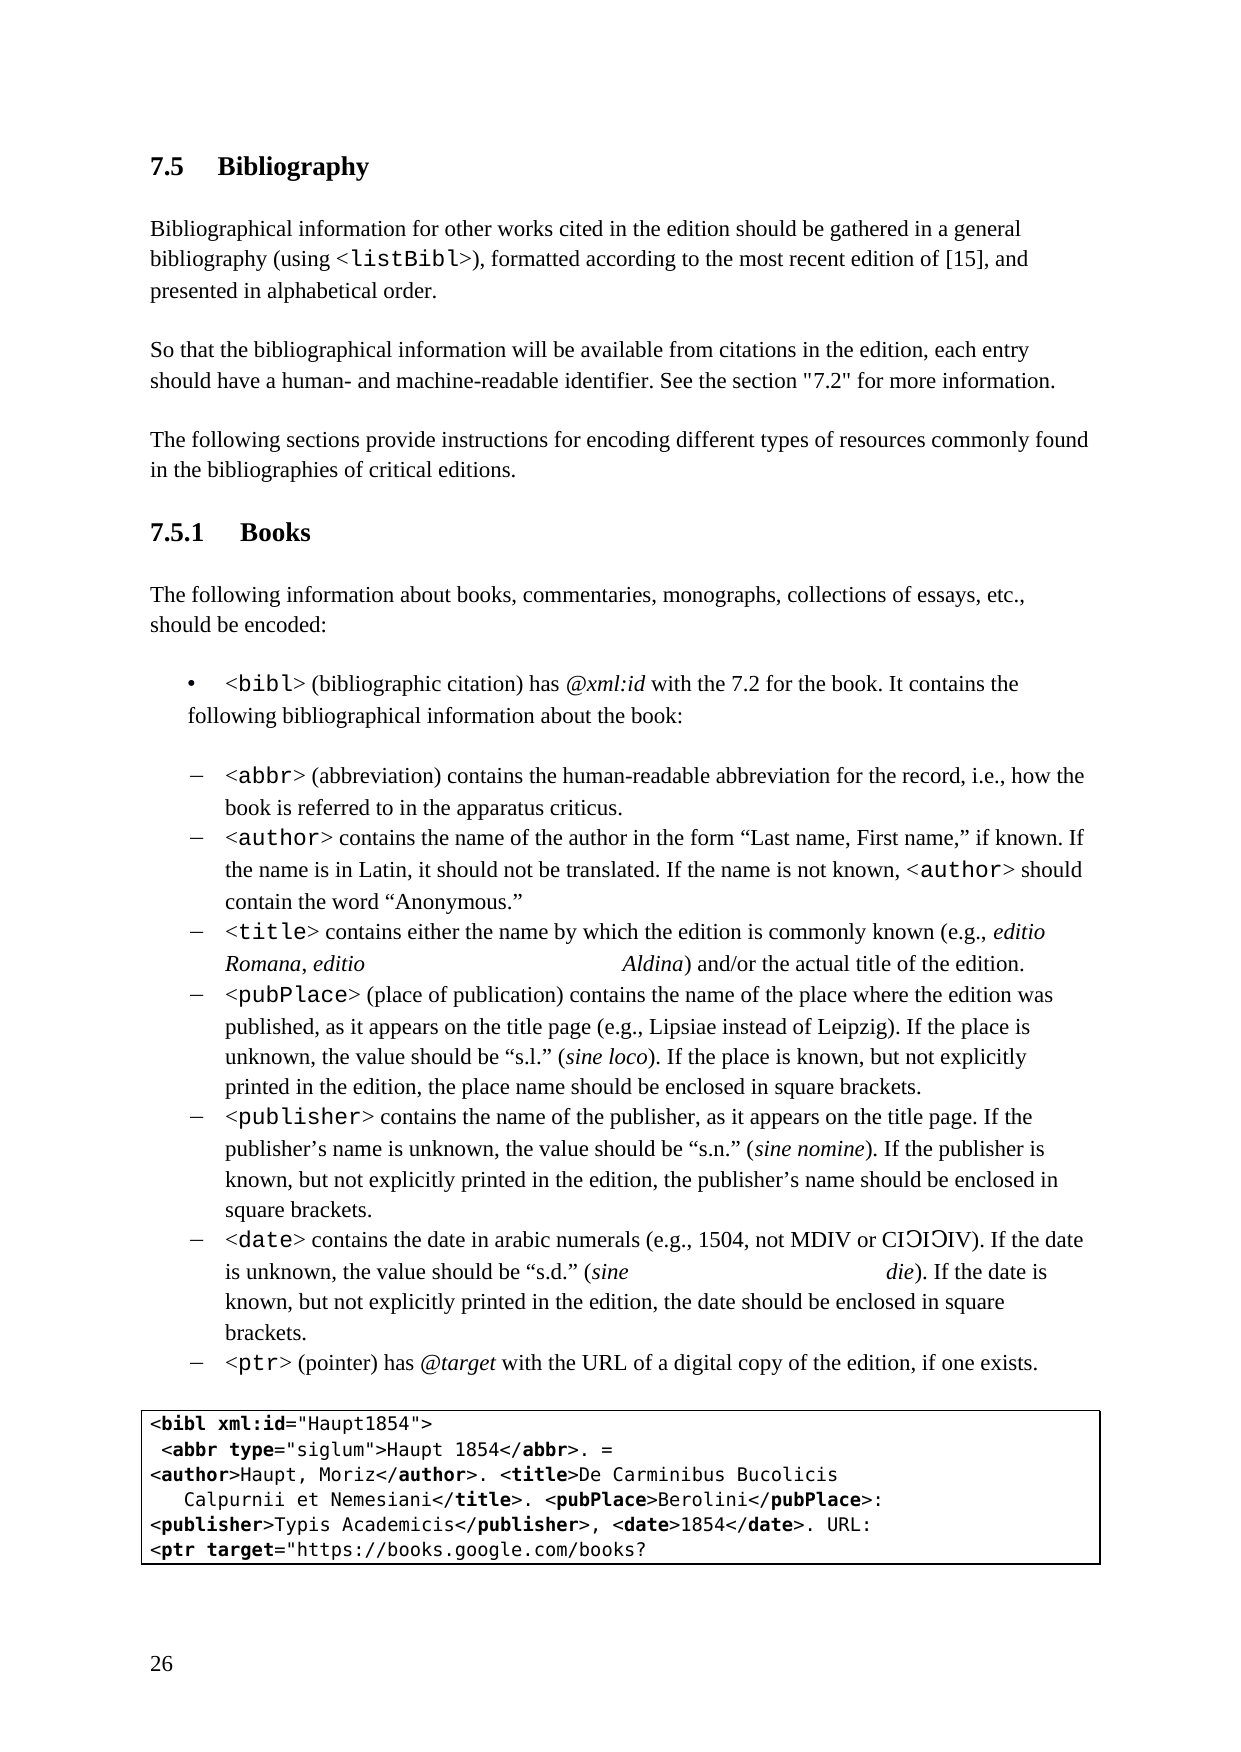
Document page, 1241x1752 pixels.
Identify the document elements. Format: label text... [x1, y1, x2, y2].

list <bibl> (bibliographic citation) has @xml:id with the 7.2 for the book. It contains the following bibliographical information about the book: [187, 670, 1090, 729]
text The following information about books, commentaries, monographs, collections of essays, etc., should be encoded: [150, 581, 1090, 637]
list <ptr> (pointer) has @target with the URL of a digital copy of the edition, if one exists. [187, 1349, 1090, 1377]
list <publisher> contains the name of the publisher, as it appears on the title page. If the publisher’s name is unknown, the value should be “s.n.” (sine nomine). If the publisher is known, but not explicitly printed in the edition, the publisher’s name should be enclosed in square brackets. [187, 1103, 1090, 1222]
list <author> contains the name of the author in the form “Last name, First name,” if known. If the name is in Latin, it should not be translated. If the name is not known, <author> should contain the word “Anonymous.” [187, 824, 1090, 914]
text The following sections provide instructions for encoding different types of resources commonly found in the bibliographies of critical editions. [150, 426, 1090, 483]
list <abbr> (abbreviation) contains the human-readable abbreviation for the record, i.e., how the book is referred to in the apparatus criticus. [187, 762, 1090, 820]
text Bibliographical information for other works cited in the edition should be gathered in a general bibliography (using <listBibl>), formatted according to the most recent edition of [18], and presented in alphabetical order. [150, 215, 1090, 303]
list <date> contains the date in arabic numerals (e.g., 1504, not MDIV or CIↃIↃIV). If the date is unknown, the value should be “s.d.” (sine die). If the date is known, but not explicitly printed in the edition, the date should be enclosed in square brackets. [187, 1226, 1090, 1345]
subtitle Bibliography [150, 150, 1090, 181]
subtitle Books [150, 516, 1090, 547]
text So that the bibliographical information will be available from citations in the edition, each entry should have a human- and machine-readable identifier. See the section "7.2" for more information. [150, 337, 1090, 393]
list <pubPlace> (place of publication) contains the name of the place where the edition was published, as it appears on the title page (e.g., Lipsiae instead of Leipzig). If the place is unknown, the value should be “s.l.” (sine loco). If the place is known, but not explicitly printed in the edition, the place name should be enclosed in square brackets. [187, 981, 1090, 1099]
text <bibl xml:id="Haupt1854"> <abbr type="siglum">Haupt 1854</abbr>. = <author>Haupt, Moriz</author>. <title>De Carminibus Bucolicis Calpurnii et Nemesiani</title>. <pubPlace>Berolini</pubPlace>: <publisher>Typis Academicis</publisher>, <date>1854</date>. URL: <ptr target="https://books.google.com/books? [142, 1411, 1099, 1563]
list <title> contains either the name by which the edition is commonly known (e.g., editio Romana, editio Aldina) and/or the actual title of the edition. [187, 918, 1090, 977]
